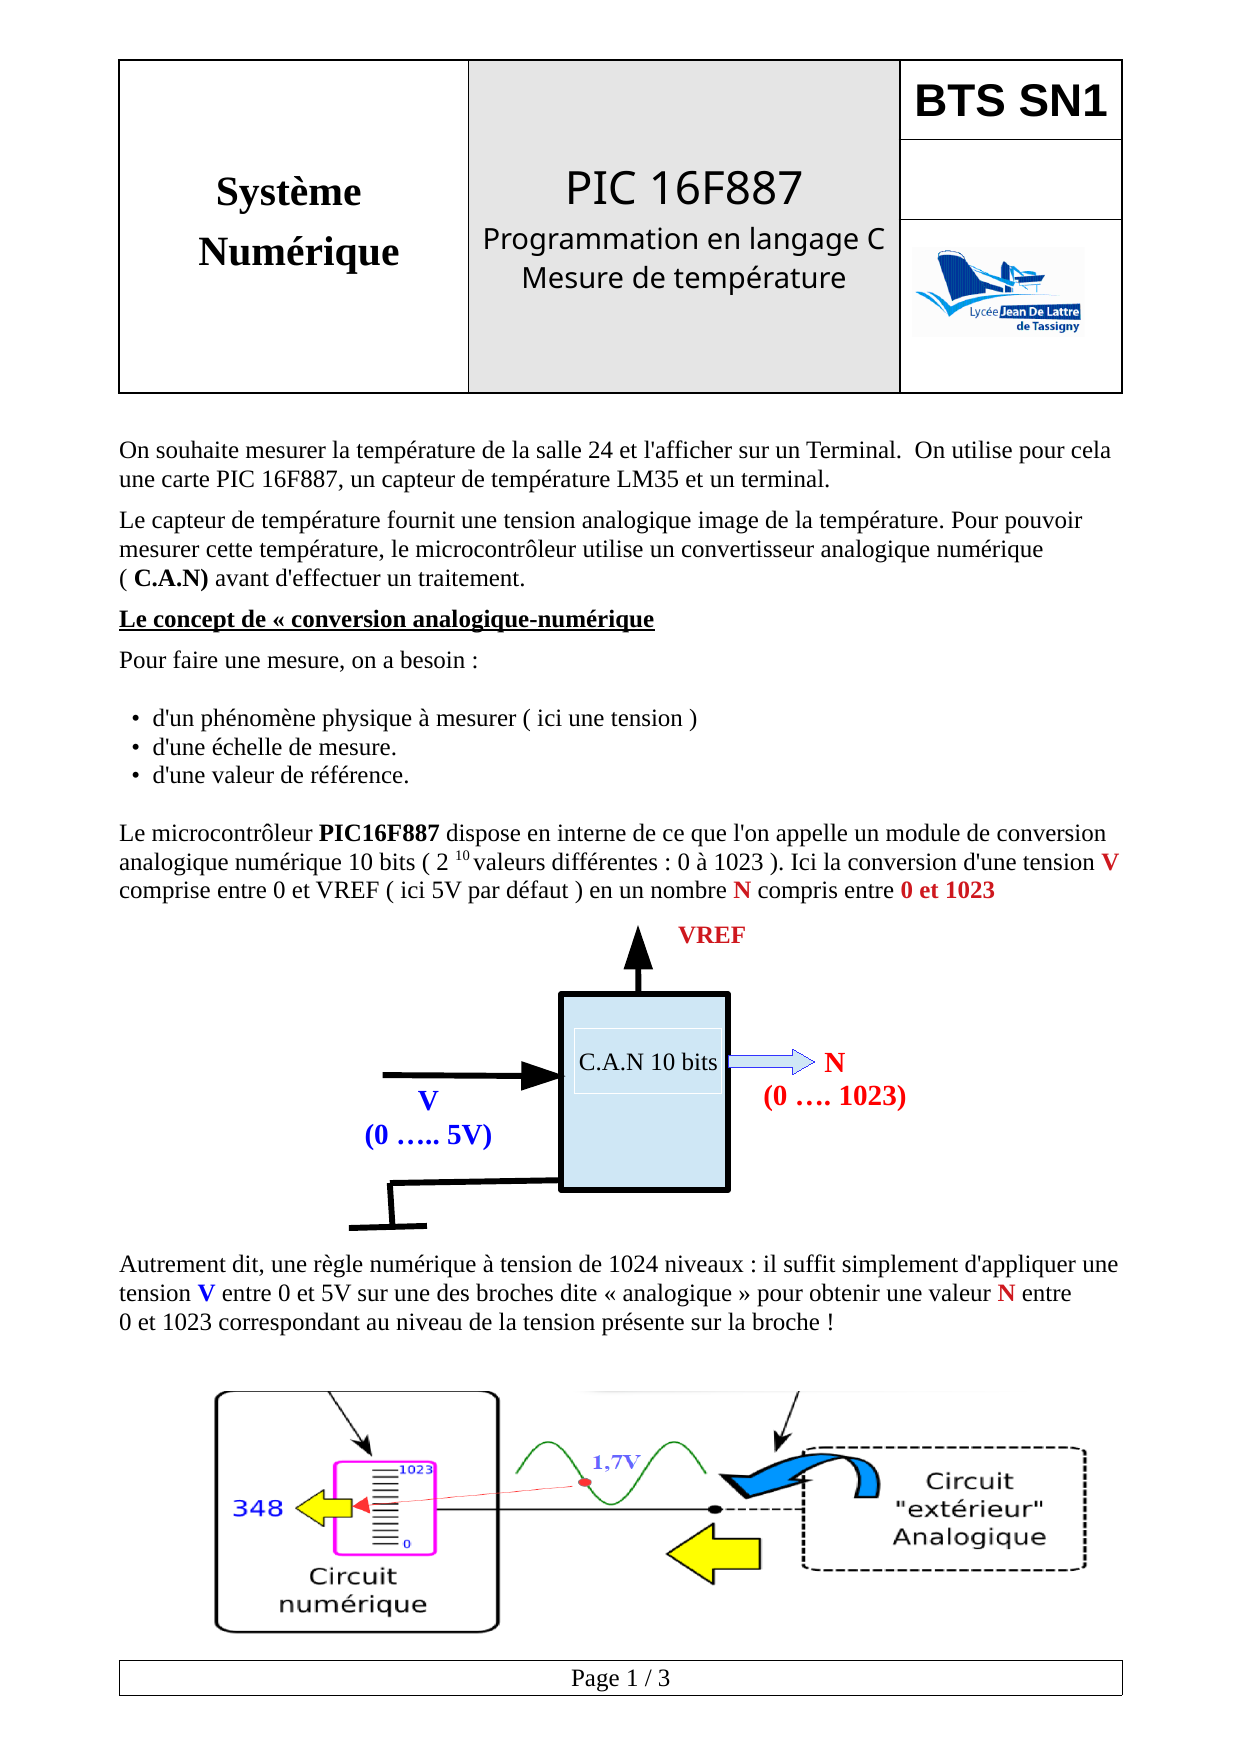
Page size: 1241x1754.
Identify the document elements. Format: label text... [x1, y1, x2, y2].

text Le concept de « conversion analogique-numérique [44, 604, 1122, 633]
text Pour faire une mesure, on a besoin : [119, 646, 1122, 674]
table_header Système Numérique [120, 61, 468, 392]
table_cell [901, 140, 1121, 219]
text Le microcontrôleur PIC16F887 dispose en interne de ce que l'on appelle un module de conversion analogique numérique 10 bits ( 2 10 valeurs différentes : 0 à 1023 ). Ici la conversion d'une tension V comprise entre 0 et VREF ( ici 5V par défaut ) en un nombre N compris entre 0 et 1023 [119, 818, 1122, 904]
list d'une échelle de mesure. [131, 732, 1122, 761]
text 0 et 1023 correspondant au niveau de la tension présente sur la broche ! [119, 1307, 1122, 1336]
picture [184, 1380, 1125, 1656]
text Autrement dit, une règle numérique à tension de 1024 niveaux : il suffit simplement d'appliquer une tension V entre 0 et 5V sur une des broches dite « analogique » pour obtenir une valeur N entre [119, 1249, 1122, 1307]
list d'une valeur de référence. [131, 761, 1122, 789]
table_header PIC 16F887 Programmation en langage C Mesure de température [469, 61, 899, 392]
list On souhaite mesurer la température de la salle 24 et l'afficher sur un Terminal. On utilise pour cela une carte PIC 16F887, un capteur de température LM35 et un terminal. [81, 436, 1122, 493]
list d'un phénomène physique à mesurer ( ici une tension ) [131, 703, 1122, 732]
table_header BTS SN1 [901, 61, 1121, 139]
list Le capteur de température fournit une tension analogique image de la température. Pour pouvoir mesurer cette température, le microcontrôleur utilise un convertisseur analogique numérique ( C.A.N) avant d'effectuer un traitement. [81, 506, 1122, 592]
table_cell [901, 220, 1121, 392]
picture [912, 247, 1085, 337]
